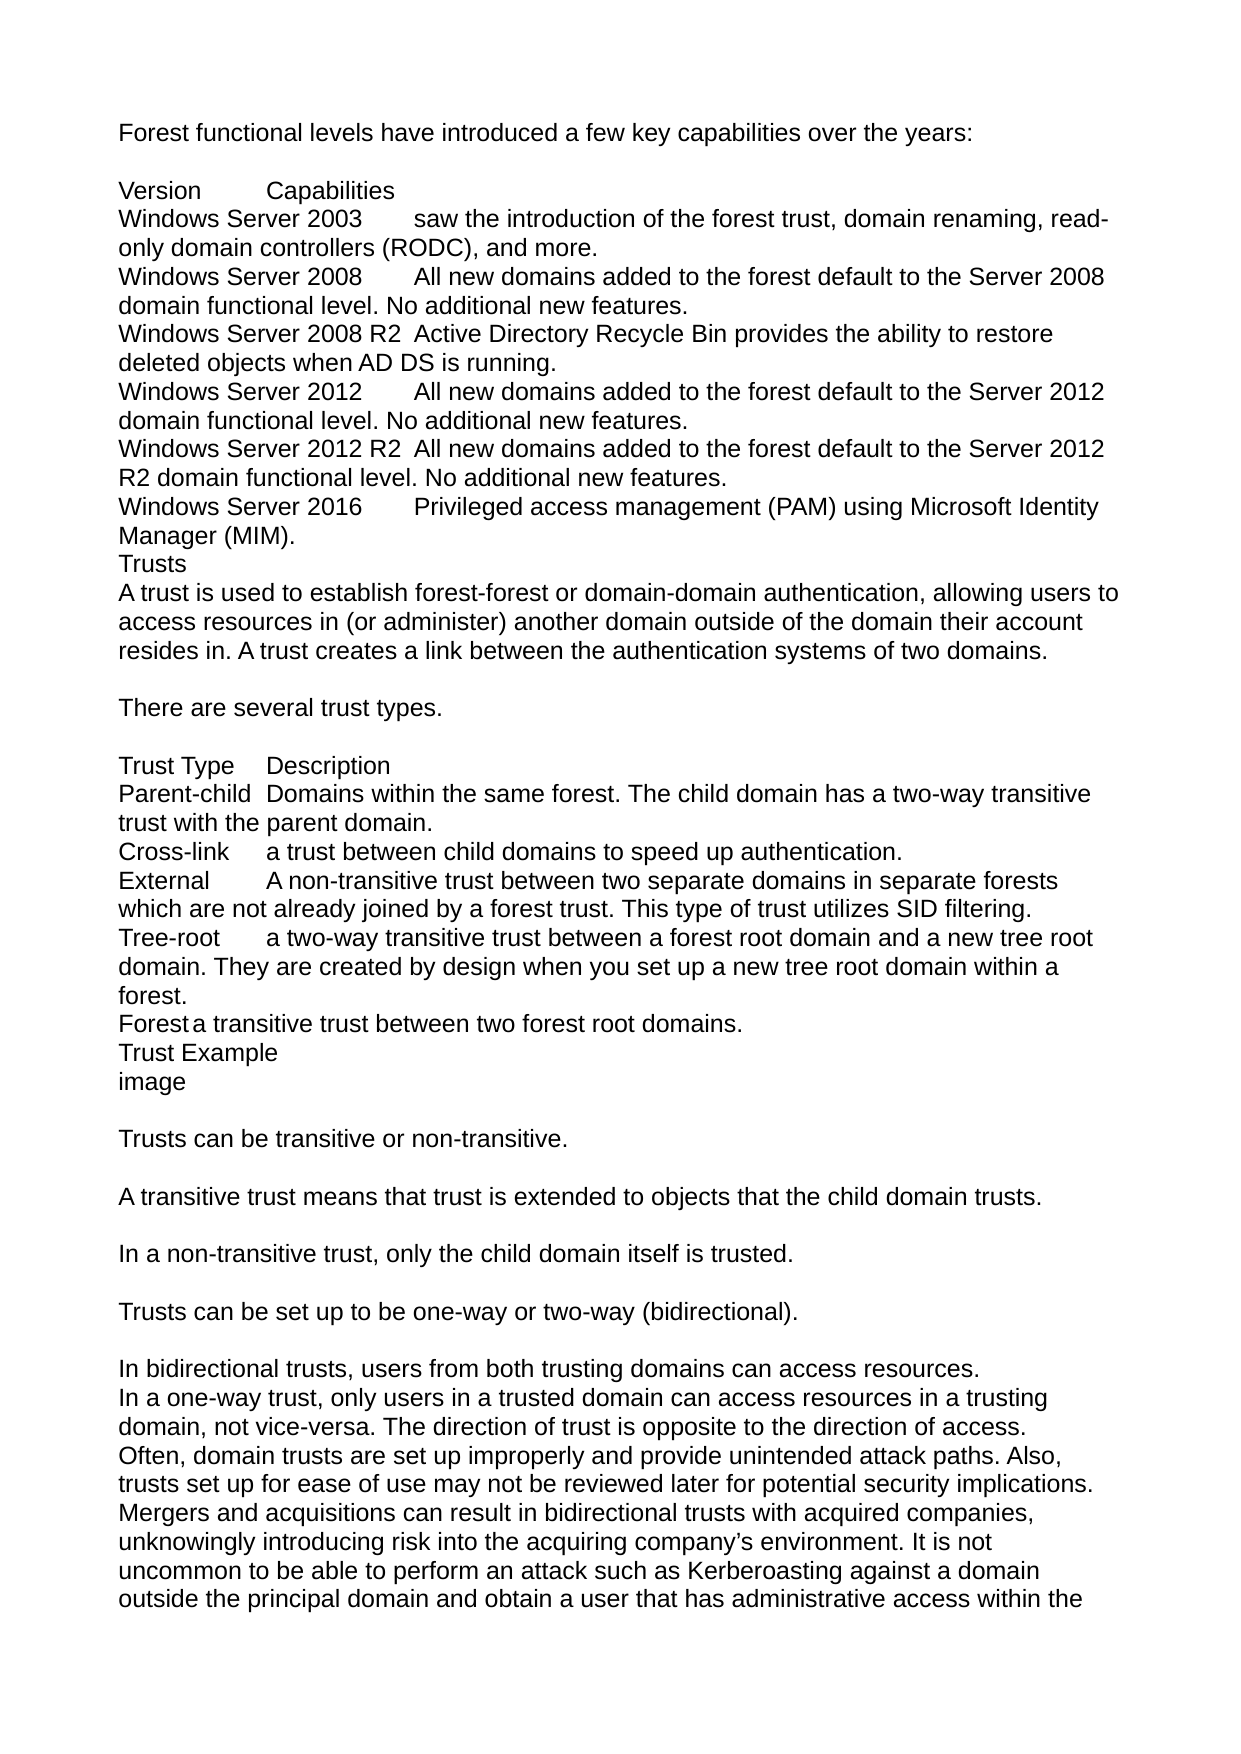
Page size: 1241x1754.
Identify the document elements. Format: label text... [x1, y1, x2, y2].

text There are several trust types. [118, 693, 1122, 722]
text Parent-child Domains within the same forest. The child domain has a two-way transitive trust with the parent domain. [118, 779, 1122, 837]
text Windows Server 2008 All new domains added to the forest default to the Server 2008 domain functional level. No additional new features. [118, 262, 1122, 319]
text Windows Server 2016 Privileged access management (PAM) using Microsoft Identity Manager (MIM). [118, 492, 1122, 549]
text In a non-transitive trust, only the child domain itself is trusted. [118, 1239, 1122, 1268]
text Cross-link a trust between child domains to speed up authentication. [118, 837, 1122, 866]
text Trusts [118, 549, 1122, 578]
text Tree-root a two-way transitive trust between a forest root domain and a new tree root domain. They are created by design when you set up a new tree root domain within a forest. [118, 923, 1122, 1009]
text A trust is used to establish forest-forest or domain-domain authentication, allowing users to access resources in (or administer) another domain outside of the domain their account resides in. A trust creates a link between the authentication systems of two domains. [118, 578, 1122, 664]
text Forest functional levels have introduced a few key capabilities over the years: [118, 118, 1122, 147]
text image [118, 1067, 1122, 1096]
text Windows Server 2012 R2 All new domains added to the forest default to the Server 2012 R2 domain functional level. No additional new features. [118, 434, 1122, 492]
text Windows Server 2012 All new domains added to the forest default to the Server 2012 domain functional level. No additional new features. [118, 377, 1122, 434]
text External A non-transitive trust between two separate domains in separate forests which are not already joined by a forest trust. This type of trust utilizes SID filtering. [118, 866, 1122, 923]
text Version Capabilities [118, 176, 1122, 204]
text Windows Server 2008 R2 Active Directory Recycle Bin provides the ability to restore deleted objects when AD DS is running. [118, 319, 1122, 377]
text Trust Example [118, 1038, 1122, 1067]
text Trusts can be transitive or non-transitive. [118, 1124, 1122, 1153]
text A transitive trust means that trust is extended to objects that the child domain trusts. [118, 1182, 1122, 1211]
text Often, domain trusts are set up improperly and provide unintended attack paths. Also, trusts set up for ease of use may not be reviewed later for potential security implications. Mergers and acquisitions can result in bidirectional trusts with acquired companies, unknowingly introducing risk into the acquiring company’s environment. It is not uncommon to be able to perform an attack such as Kerberoasting against a domain outside the principal domain and obtain a user that has administrative access within the [118, 1441, 1122, 1613]
text Windows Server 2003 saw the introduction of the forest trust, domain renaming, read-only domain controllers (RODC), and more. [118, 204, 1122, 262]
text Trusts can be set up to be one-way or two-way (bidirectional). [118, 1297, 1122, 1326]
text In bidirectional trusts, users from both trusting domains can access resources. [118, 1354, 1122, 1383]
text Trust Type Description [118, 751, 1122, 779]
text In a one-way trust, only users in a trusted domain can access resources in a trusting domain, not vice-versa. The direction of trust is opposite to the direction of access. [118, 1383, 1122, 1441]
text Forest a transitive trust between two forest root domains. [118, 1009, 1122, 1038]
